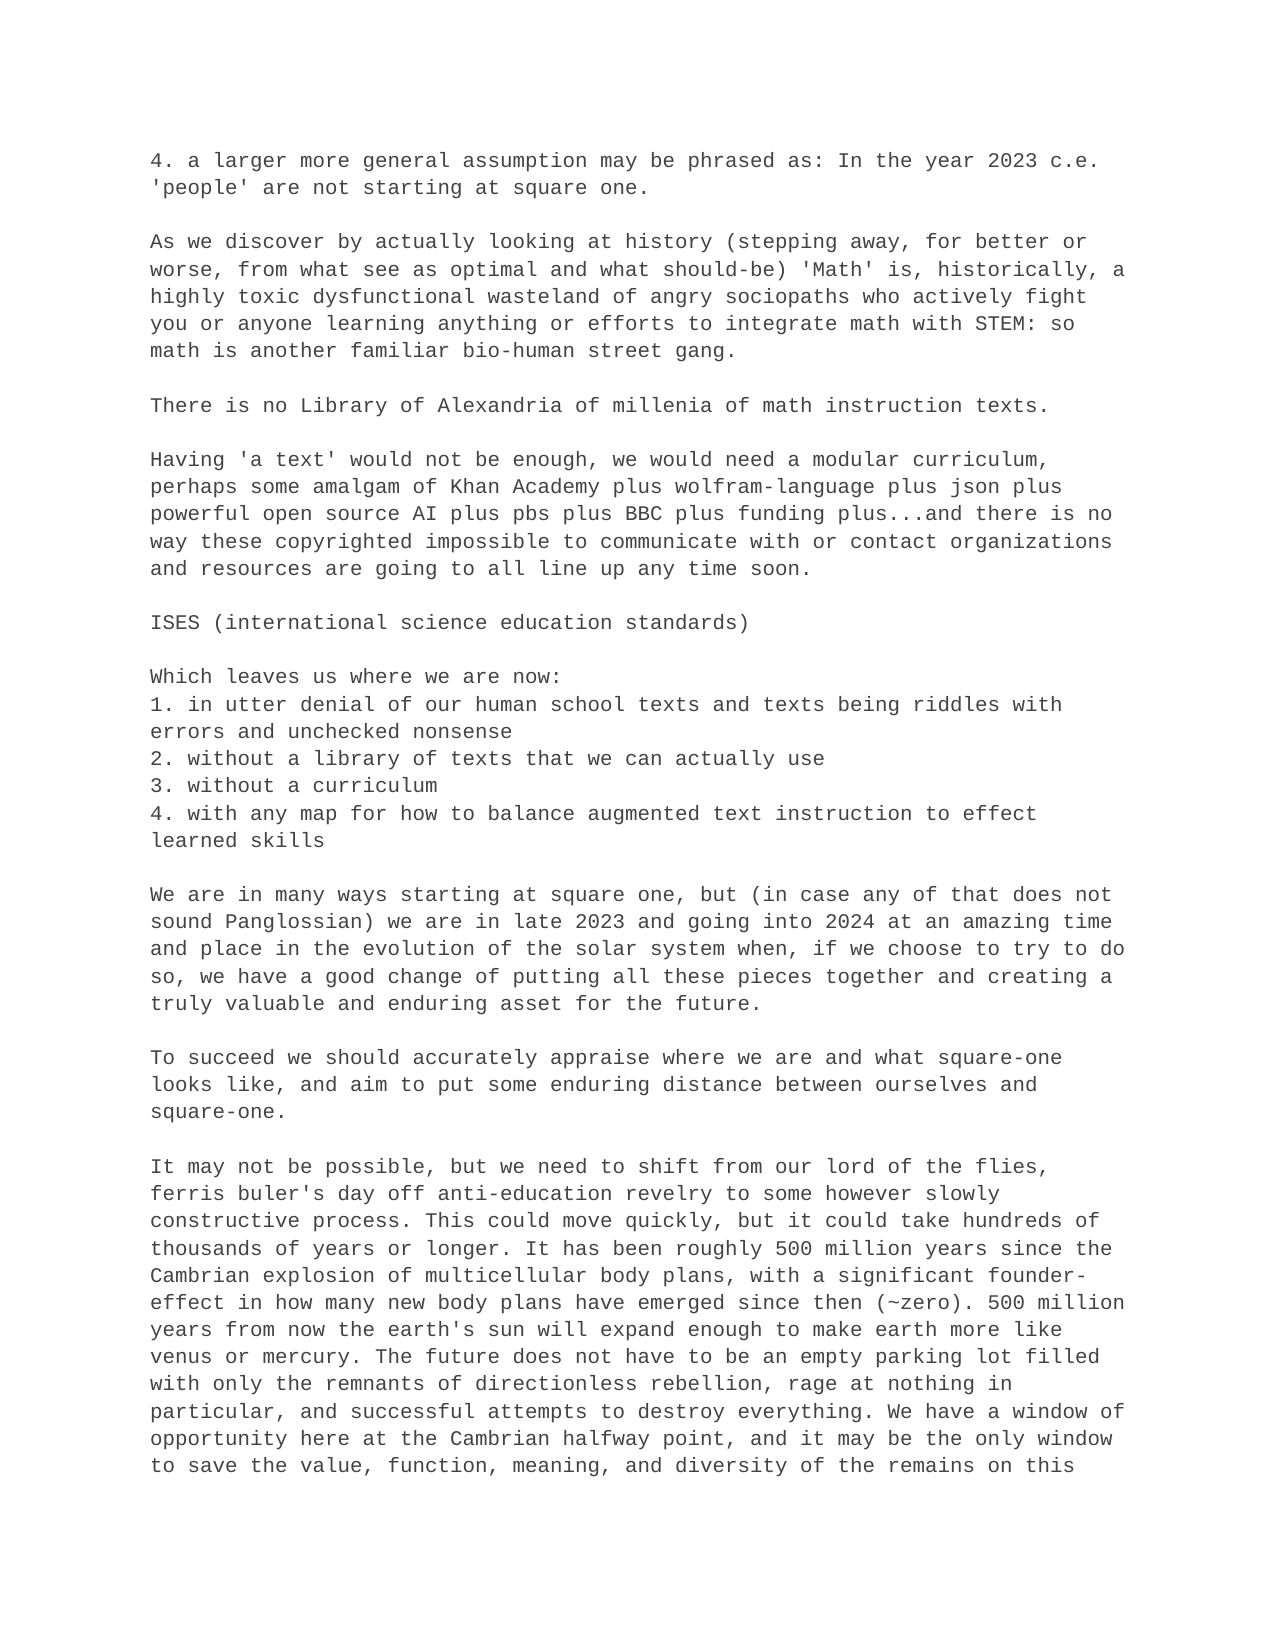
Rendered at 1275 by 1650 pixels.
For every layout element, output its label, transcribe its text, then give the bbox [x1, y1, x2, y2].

text Which leaves us where we are now: [150, 667, 1125, 690]
text We are in many ways starting at square one, but (in case any of that does not sound Panglossian) we are in late 2023 and going into 2024 at an amazing time and place in the evolution of the solar system when, if we choose to try to do so, we have a good change of putting all these pieces together and creating a truly valuable and enduring asset for the future. [150, 884, 1125, 1016]
text 4. with any map for how to balance augmented text instruction to effect learned skills [150, 802, 1125, 853]
text ISES (international science education standards) [150, 612, 1125, 636]
text 2. without a library of texts that we can actually use [150, 748, 1125, 772]
text To succeed we should accurately appraise where we are and what square-one looks like, and aim to put some enduring distance between ourselves and square-one. [150, 1047, 1125, 1125]
text 3. without a curriculum [150, 775, 1125, 799]
text 4. a larger more general assumption may be phrased as: In the year 2023 c.e. 'people' are not starting at square one. [150, 150, 1125, 201]
text It may not be possible, but we need to shift from our lord of the flies, ferris buler's day off anti-education revelry to some however slowly constructive process. This could move quickly, but it could take hundreds of thousands of years or longer. It has been roughly 500 million years since the Cambrian explosion of multicellular body plans, with a significant founder-effect in how many new body plans have emerged since then (~zero). 500 million years from now the earth's sun will expand enough to make earth more like venus or mercury. The future does not have to be an empty parking lot filled with only the remnants of directionless rebellion, rage at nothing in particular, and successful attempts to destroy everything. We have a window of opportunity here at the Cambrian halfway point, and it may be the only window to save the value, function, meaning, and diversity of the remains on this [150, 1156, 1125, 1479]
text Having 'a text' would not be enough, we would need a modular curriculum, perhaps some amalgam of Khan Academy plus wolfram-language plus json plus powerful open source AI plus pbs plus BBC plus funding plus...and there is no way these copyrighted impossible to communicate with or contact organizations and resources are going to all line up any time soon. [150, 449, 1125, 581]
text There is no Library of Alexandria of millenia of math instruction texts. [150, 395, 1125, 418]
text As we discover by actually looking at history (stepping away, for better or worse, from what see as optimal and what should-be) 'Math' is, historically, a highly toxic dysfunctional wasteland of angry sociopaths who actively fight you or anyone learning anything or efforts to integrate math with STEM: so math is another familiar bio-human street gang. [150, 232, 1125, 364]
text 1. in utter denial of our human school texts and texts being riddles with errors and unchecked nonsense [150, 694, 1125, 744]
